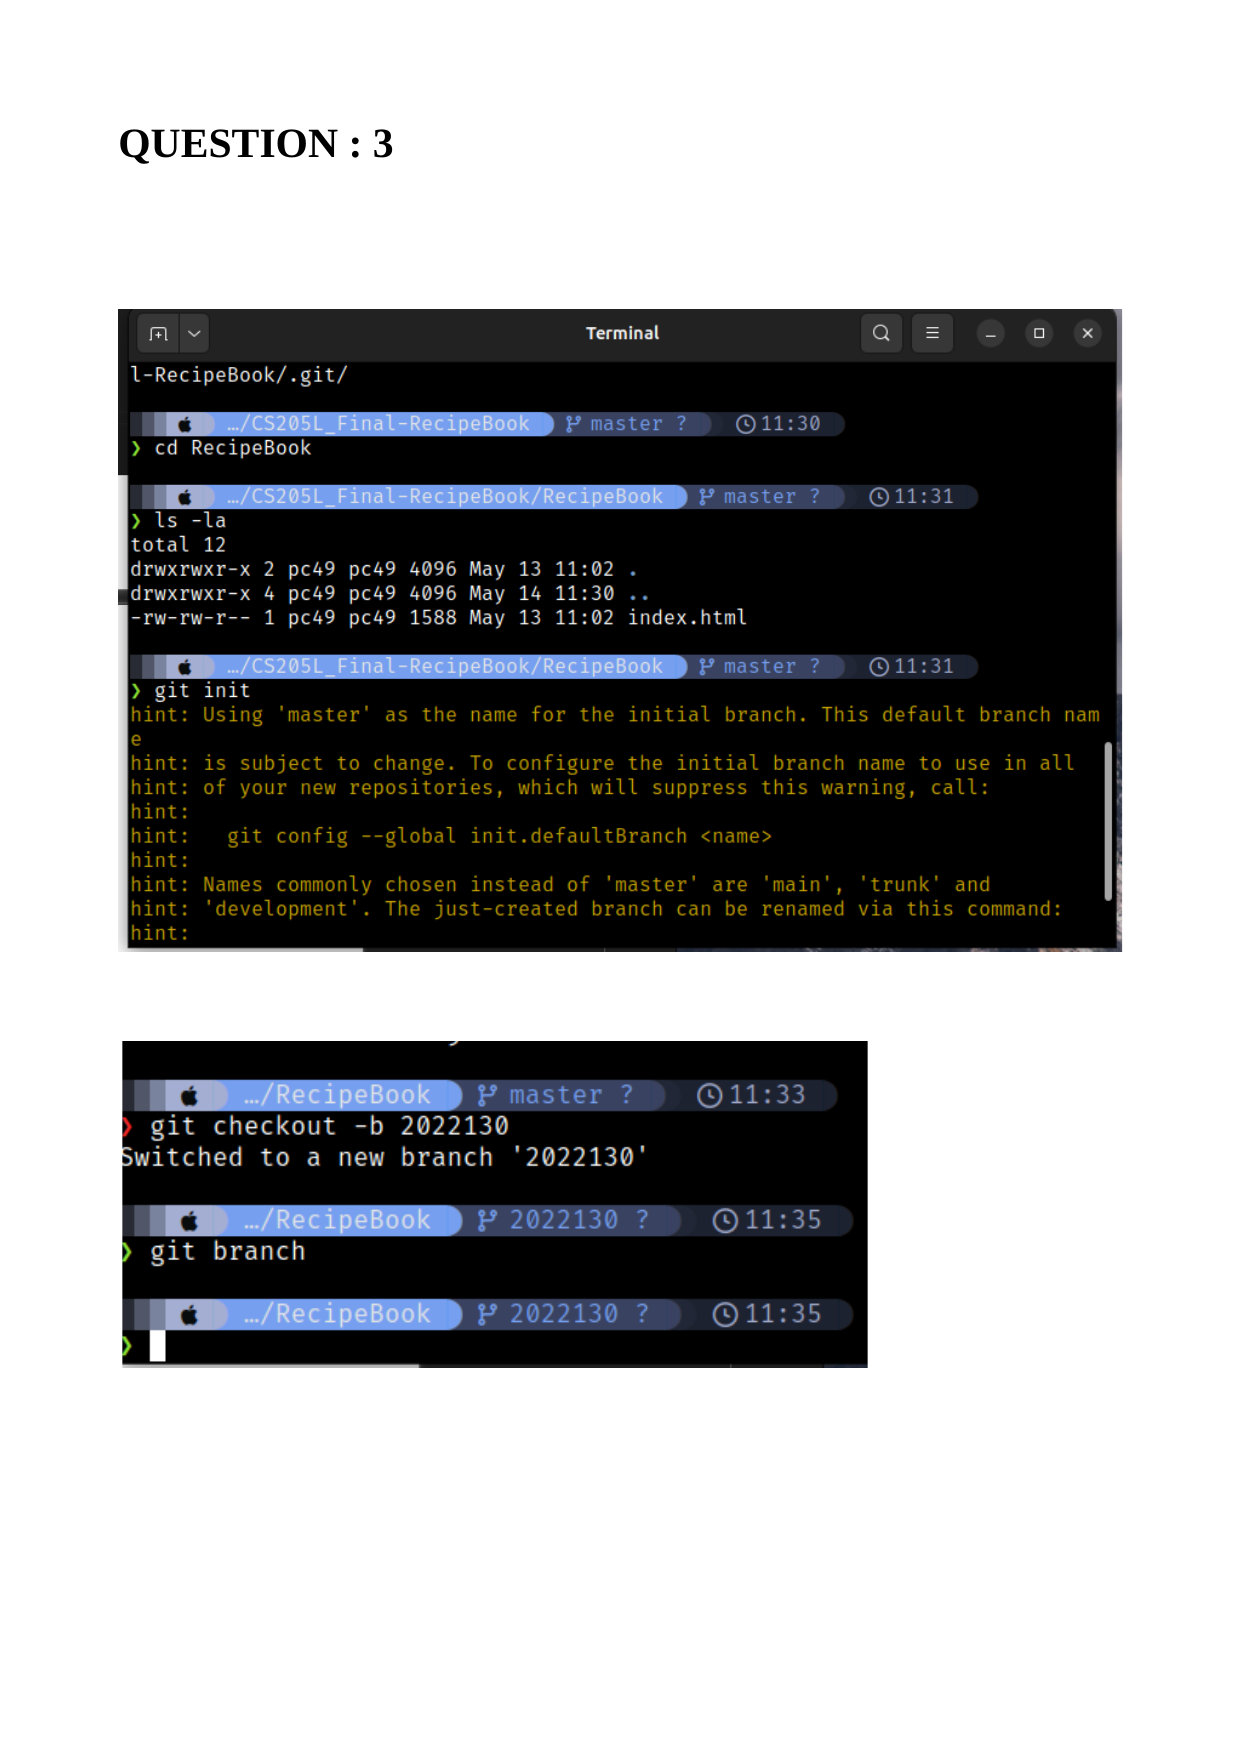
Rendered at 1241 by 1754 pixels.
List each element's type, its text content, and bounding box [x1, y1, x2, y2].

text QUESTION : 3 [118, 118, 1122, 166]
picture [122, 1041, 868, 1368]
picture [118, 309, 1123, 952]
